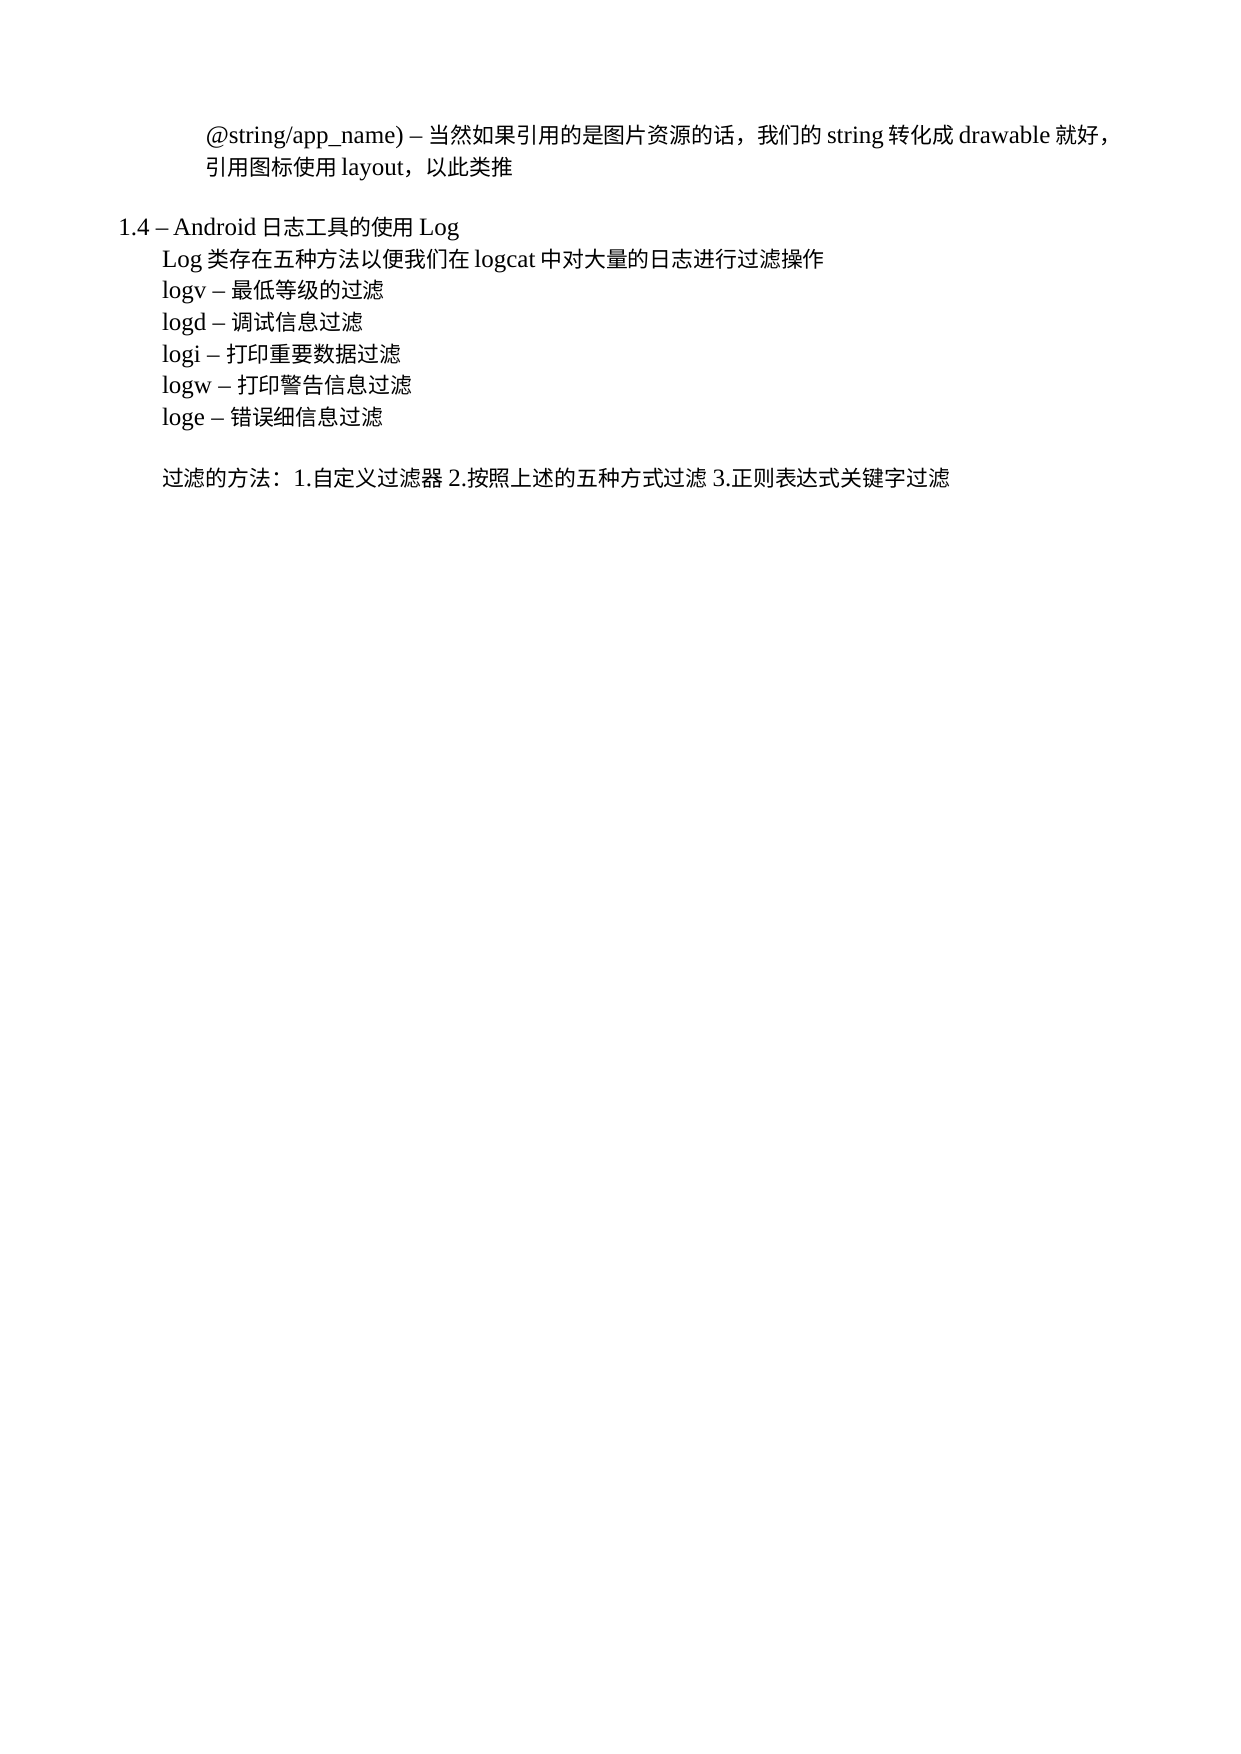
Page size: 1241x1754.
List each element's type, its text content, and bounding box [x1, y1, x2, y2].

text loge – 错误细信息过滤 [118, 400, 1122, 432]
text logi – 打印重要数据过滤 [118, 337, 1122, 368]
text logd – 调试信息过滤 [118, 305, 1122, 337]
text 1.4 – Android日志工具的使用Log [118, 210, 1122, 242]
text logv – 最低等级的过滤 [118, 273, 1122, 305]
text logw – 打印警告信息过滤 [118, 368, 1122, 400]
text 过滤的方法：1.自定义过滤器 2.按照上述的五种方式过滤 3.正则表达式关键字过滤 [118, 461, 1122, 492]
text @string/app_name) – 当然如果引用的是图片资源的话，我们的string转化成drawable就好， 引用图标使用layout，以此类推 [118, 118, 1122, 181]
text Log类存在五种方法以便我们在logcat中对大量的日志进行过滤操作 [118, 242, 1122, 273]
